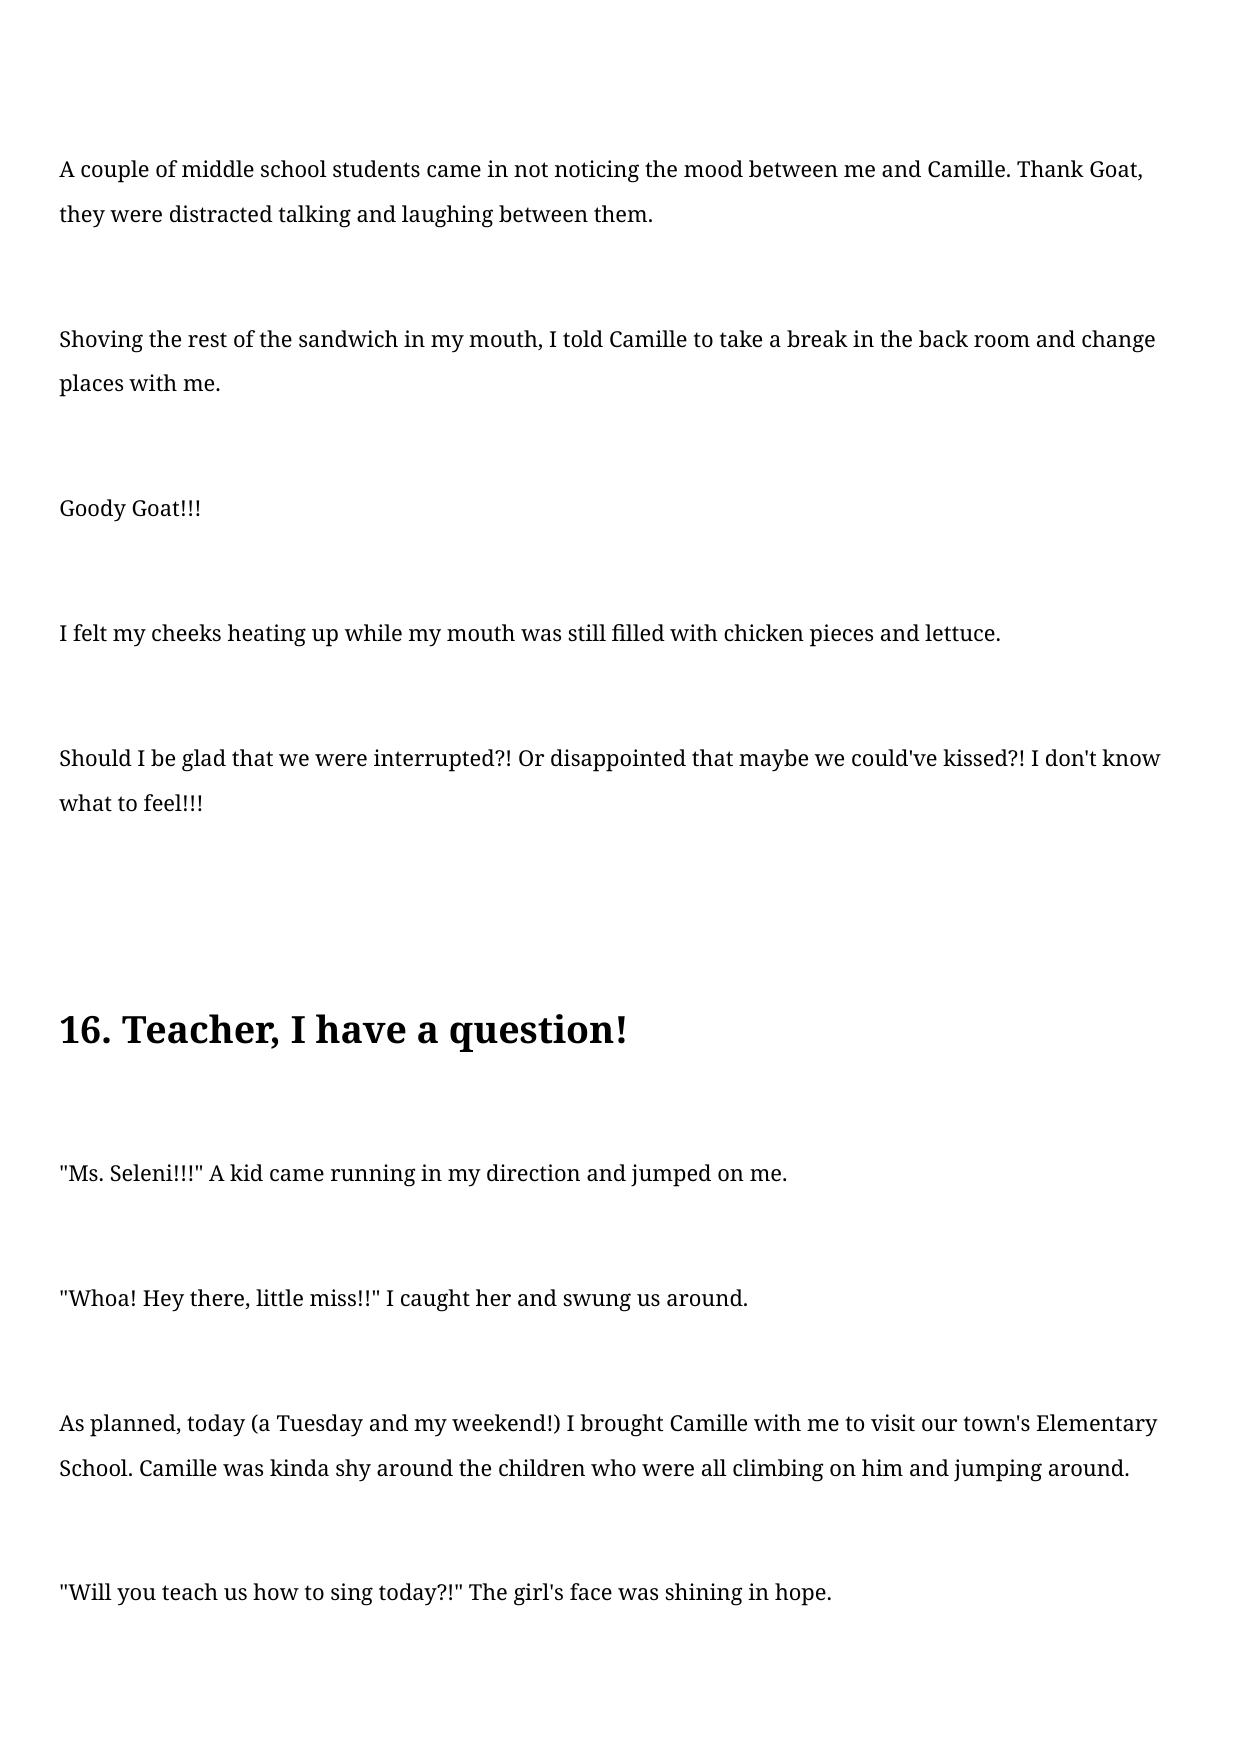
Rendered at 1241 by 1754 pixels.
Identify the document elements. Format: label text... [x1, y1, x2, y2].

text "Will you teach us how to sing today?!" The girl's face was shining in hope. [59, 1577, 1181, 1607]
text "Ms. Seleni!!!" A kid came running in my direction and jumped on me. [59, 1158, 1181, 1188]
text I felt my cheeks heating up while my mouth was still filled with chicken pieces and lettuce. [59, 618, 1181, 648]
text A couple of middle school students came in not noticing the mood between me and Camille. Thank Goat, they were distracted talking and laughing between them. [59, 154, 1181, 229]
text Goody Goat!!! [59, 493, 1181, 523]
text As planned, today (a Tuesday and my weekend!) I brought Camille with me to visit our town's Elementary School. Camille was kinda shy around the children who were all climbing on him and jumping around. [59, 1408, 1181, 1482]
text Should I be glad that we were interrupted?! Or disappointed that maybe we could've kissed?! I don't know what to feel!!! [59, 743, 1181, 818]
text "Whoa! Hey there, little miss!!" I caught her and swung us around. [59, 1283, 1181, 1313]
subtitle 16. Teacher, I have a question! [59, 1003, 1181, 1054]
text Shoving the rest of the sandwich in my mouth, I told Camille to take a break in the back room and change places with me. [59, 324, 1181, 398]
